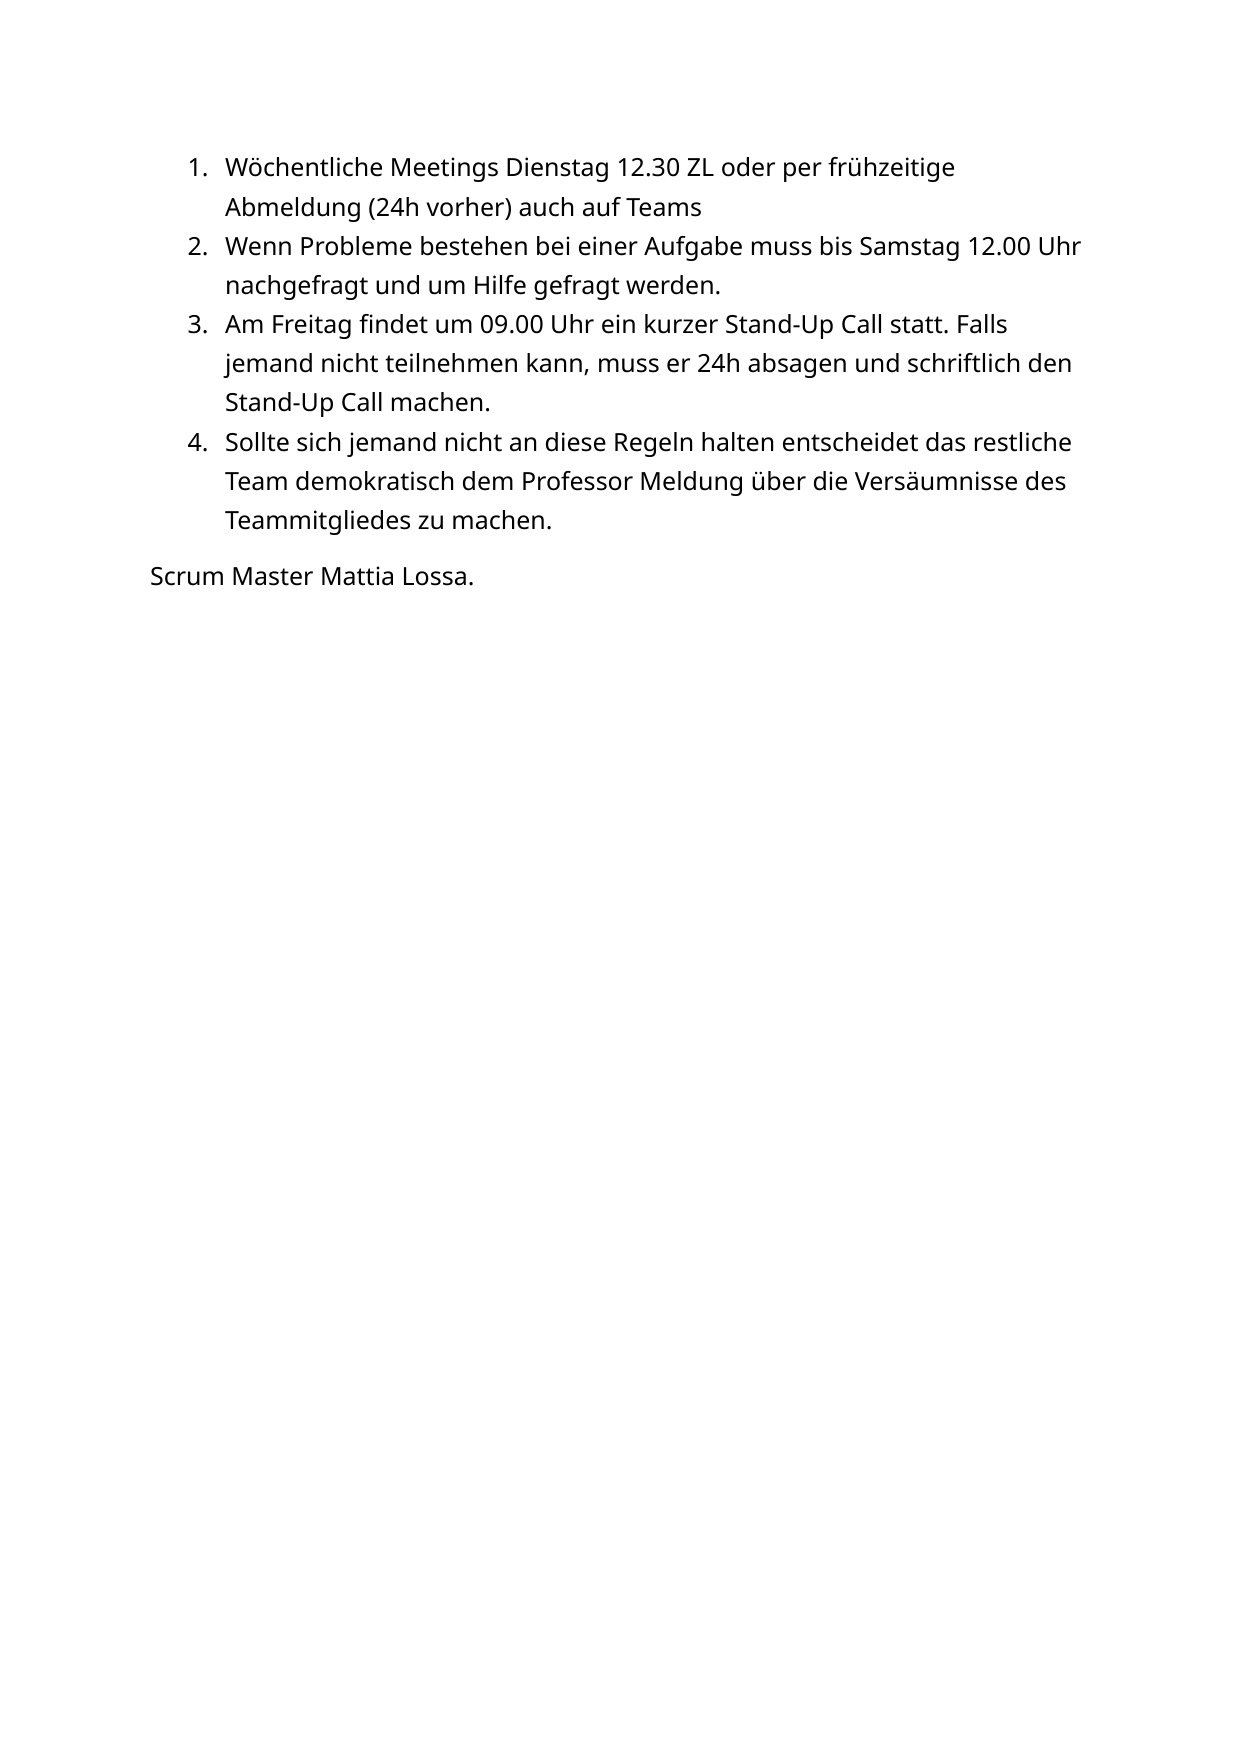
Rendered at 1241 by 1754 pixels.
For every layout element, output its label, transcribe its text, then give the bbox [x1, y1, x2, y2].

list Wöchentliche Meetings Dienstag 12.30 ZL oder per frühzeitige Abmeldung (24h vorher) auch auf Teams [187, 150, 1090, 223]
text Scrum Master Mattia Lossa. [150, 558, 1090, 592]
list Am Freitag findet um 09.00 Uhr ein kurzer Stand-Up Call statt. Falls jemand nicht teilnehmen kann, muss er 24h absagen und schriftlich den Stand-Up Call machen. [187, 307, 1090, 419]
list Sollte sich jemand nicht an diese Regeln halten entscheidet das restliche Team demokratisch dem Professor Meldung über die Versäumnisse des Teammitgliedes zu machen. [187, 424, 1090, 537]
list Wenn Probleme bestehen bei einer Aufgabe muss bis Samstag 12.00 Uhr nachgefragt und um Hilfe gefragt werden. [187, 228, 1090, 302]
